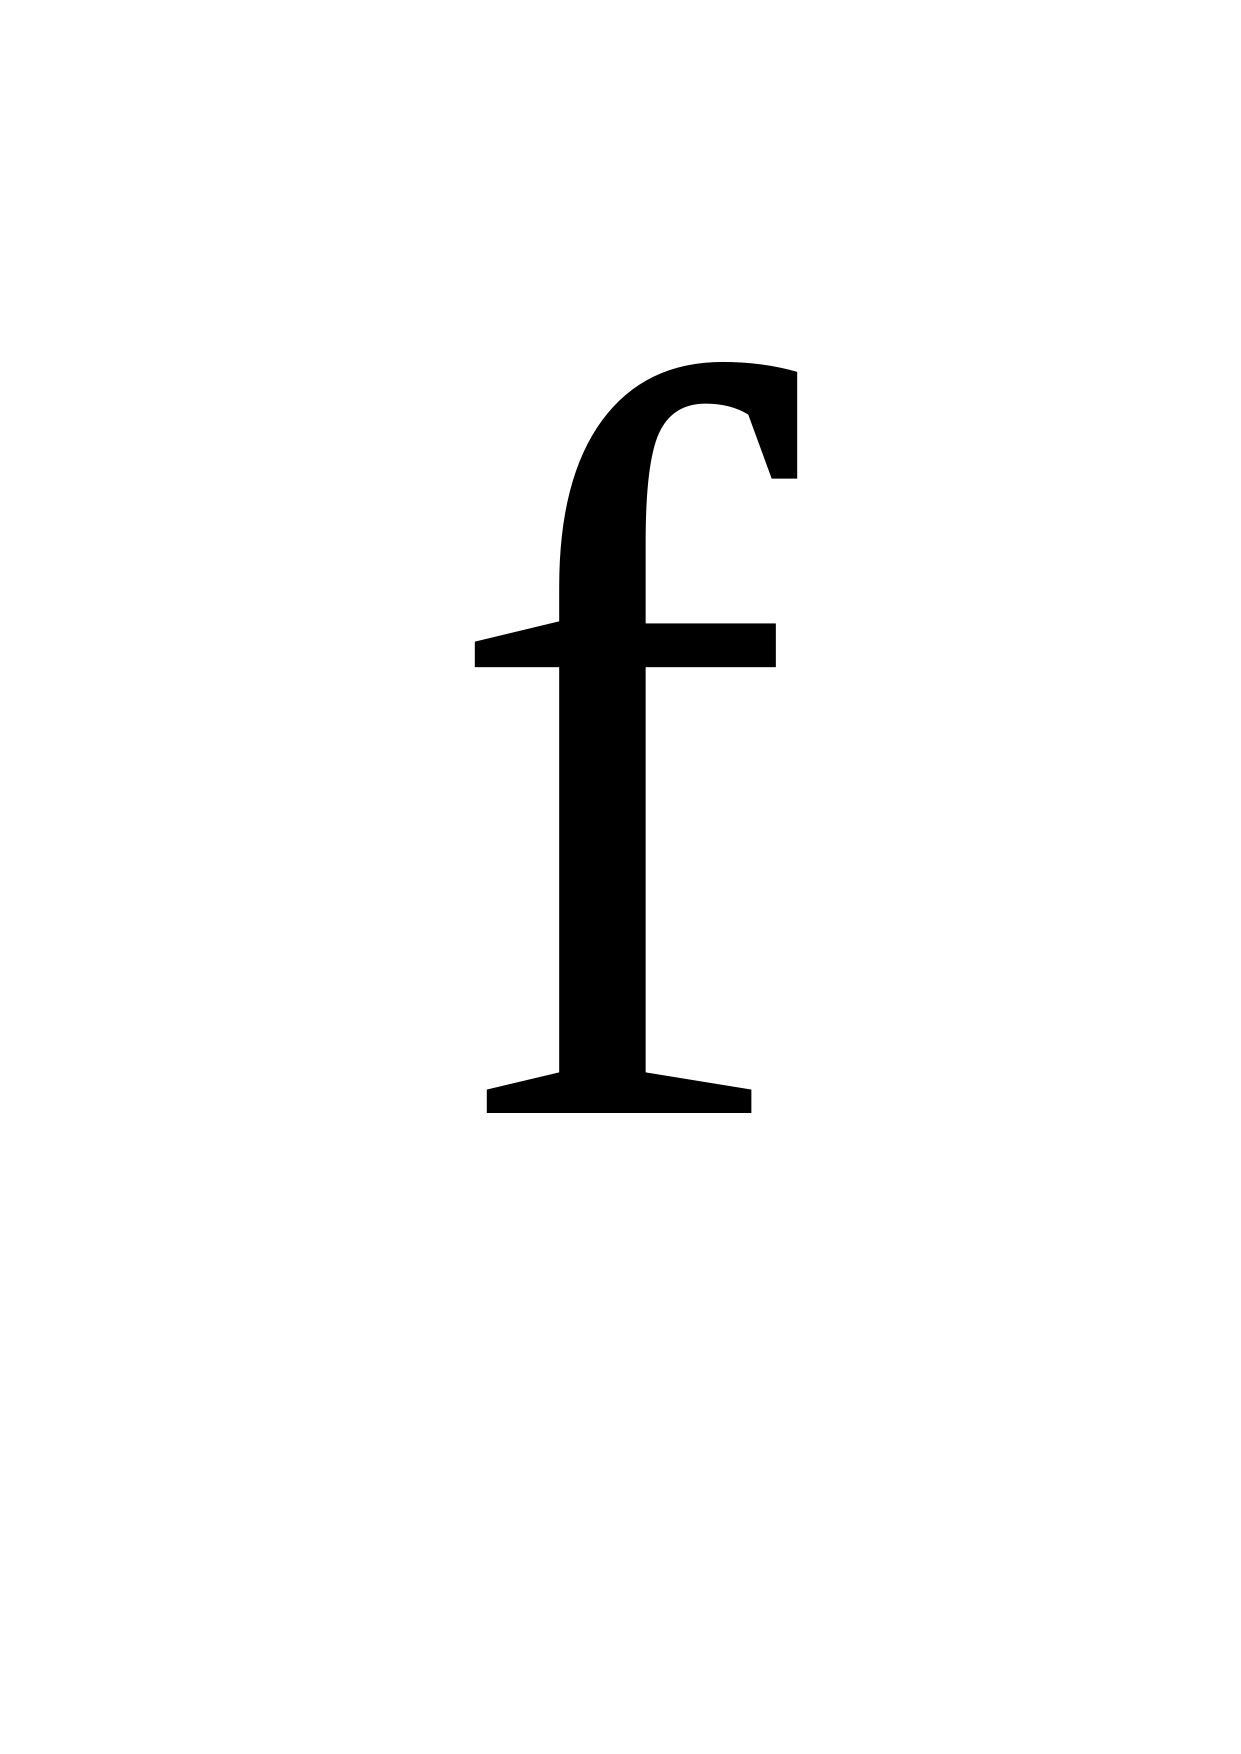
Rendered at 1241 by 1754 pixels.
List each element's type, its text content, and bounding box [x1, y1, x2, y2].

text f [118, 118, 1122, 1345]
